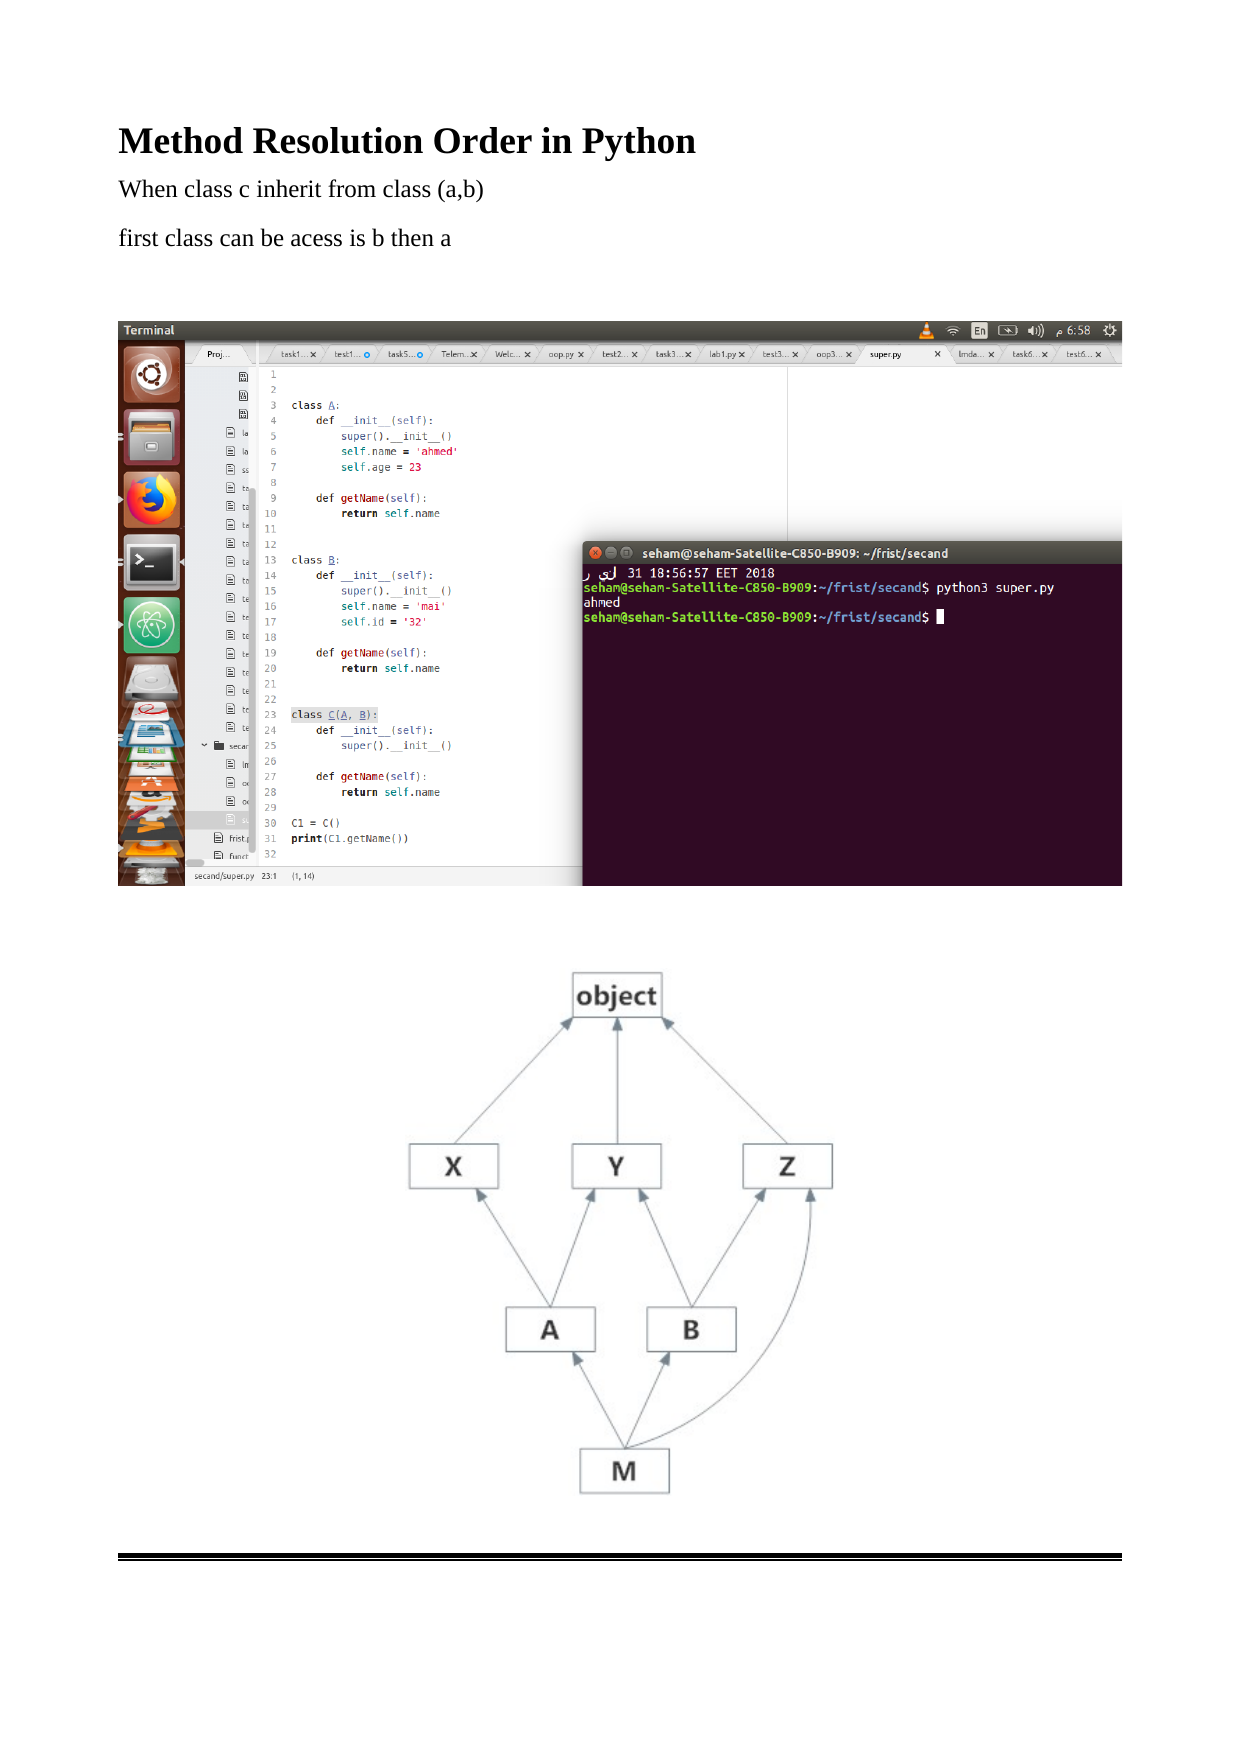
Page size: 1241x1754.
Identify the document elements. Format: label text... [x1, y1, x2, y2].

text first class can be acess is b then a [118, 223, 1122, 252]
subtitle Method Resolution Order in Python [118, 118, 1122, 161]
text When class c inherit from class (a,b) [118, 174, 1122, 202]
picture [118, 321, 1123, 886]
picture [405, 968, 836, 1496]
